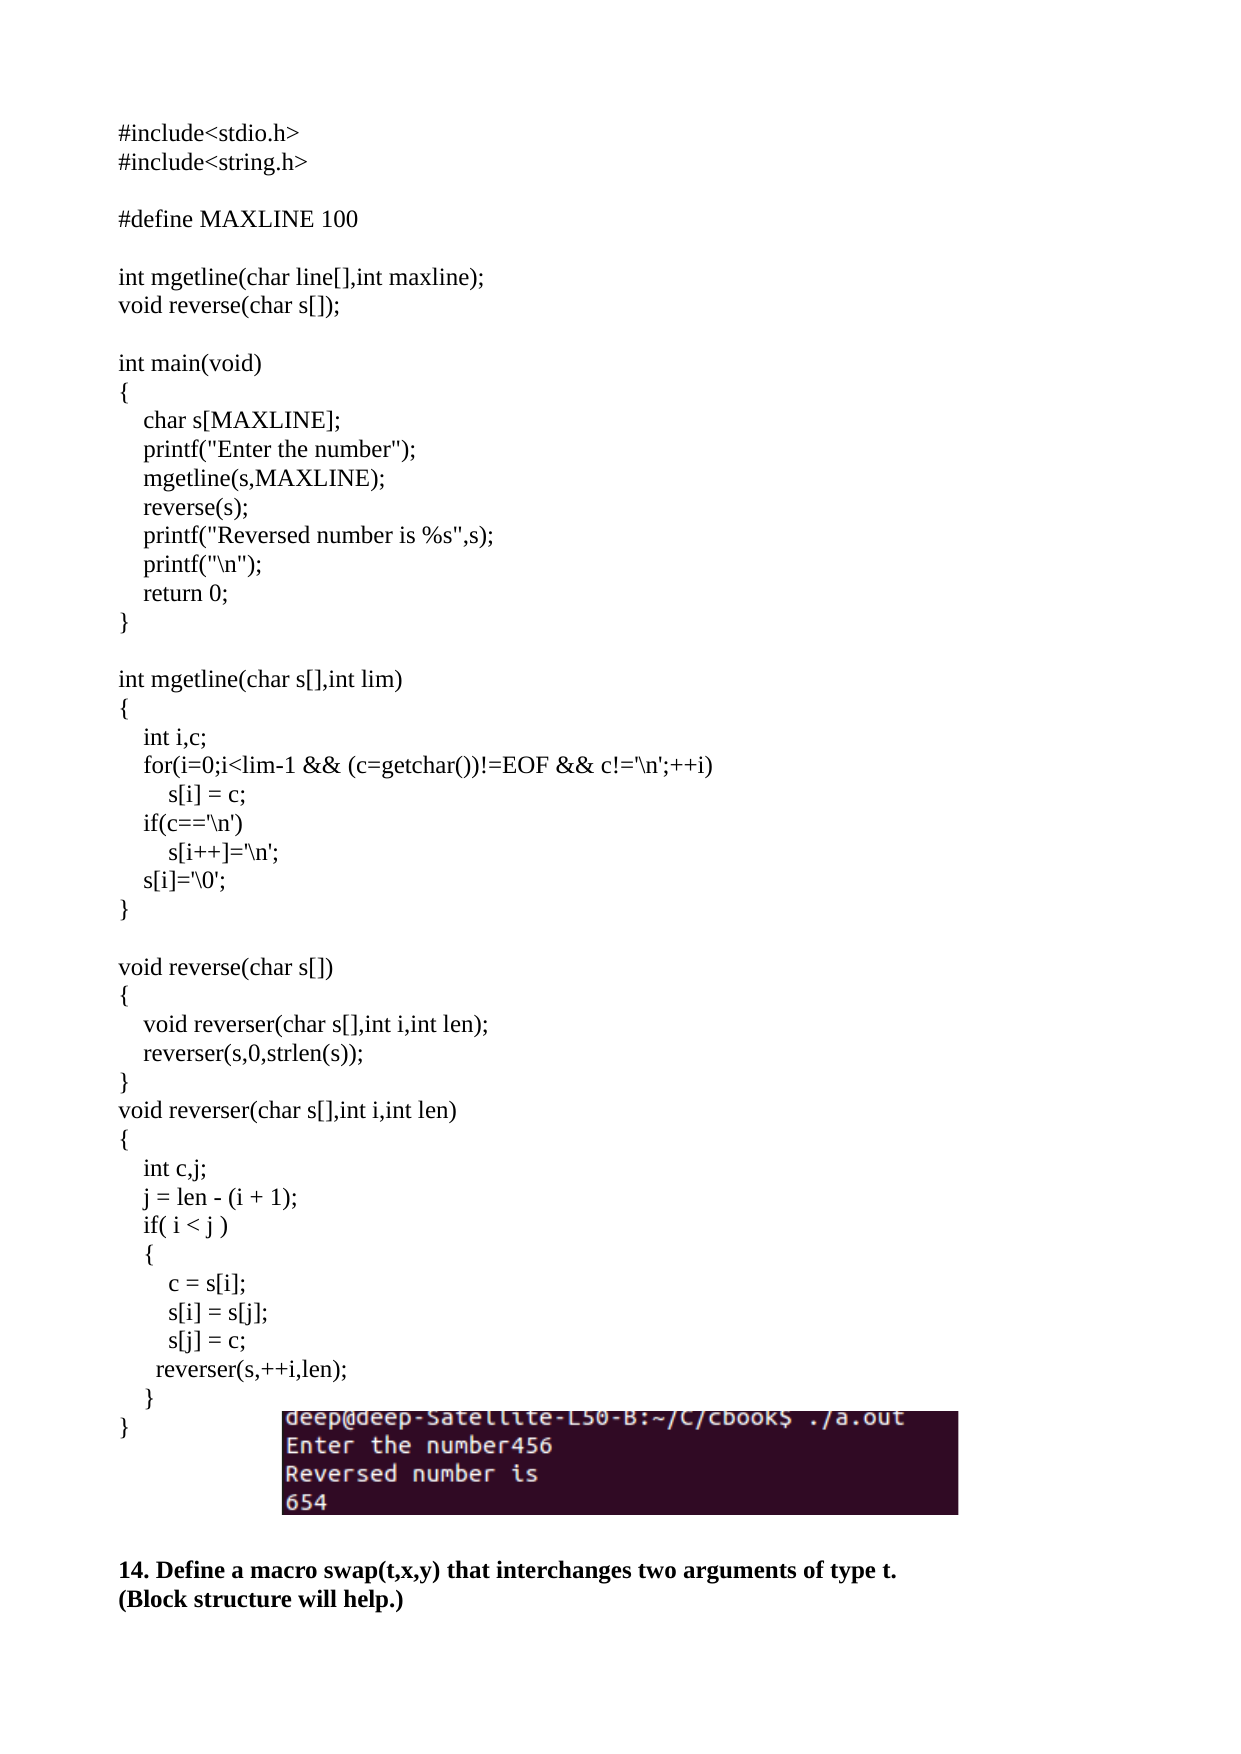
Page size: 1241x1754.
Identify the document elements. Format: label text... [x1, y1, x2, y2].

text } [118, 894, 1122, 923]
text } [118, 1412, 281, 1441]
text reverse(s); [118, 492, 1122, 521]
text void reverse(char s[]); [118, 291, 1122, 319]
text char s[MAXLINE]; [118, 406, 1122, 434]
text { [118, 693, 1122, 722]
text int main(void) [118, 348, 1122, 377]
text printf("\n"); [118, 549, 1122, 578]
text printf("Enter the number"); [118, 434, 1122, 463]
text #define MAXLINE 100 [118, 204, 1122, 233]
text reverser(s,0,strlen(s)); [118, 1038, 1122, 1067]
text if(c=='\n') [118, 808, 1122, 837]
text return 0; [118, 578, 1122, 607]
text int i,c; [118, 722, 1122, 751]
text mgetline(s,MAXLINE); [118, 463, 1122, 492]
text { [118, 377, 1122, 406]
text 14. Define a macro swap(t,x,y) that interchanges two arguments of type t. [118, 1556, 1122, 1584]
text void reverser(char s[],int i,int len); [118, 1009, 1122, 1038]
text #include<stdio.h> [118, 118, 1122, 147]
text reverser(s,++i,len); [118, 1354, 1122, 1383]
text void reverse(char s[]) [118, 952, 1122, 981]
text } [118, 607, 1122, 636]
text { [118, 1239, 1122, 1268]
text (Block structure will help.) [118, 1584, 1122, 1613]
text } [118, 1067, 1122, 1096]
text s[i]='\0'; [118, 866, 1122, 894]
picture [281, 1411, 959, 1515]
text { [118, 1124, 1122, 1153]
text s[i++]='\n'; [118, 837, 1122, 866]
text for(i=0;i<lim-1 && (c=getchar())!=EOF && c!='\n';++i) [118, 751, 1122, 779]
text { [118, 981, 1122, 1009]
text int mgetline(char s[],int lim) [118, 664, 1122, 693]
text if( i < j ) [118, 1211, 1122, 1239]
text [959, 1412, 1122, 1441]
text int c,j; [118, 1153, 1122, 1182]
text int mgetline(char line[],int maxline); [118, 262, 1122, 291]
text j = len - (i + 1); [118, 1182, 1122, 1211]
text } [118, 1383, 1122, 1412]
text printf("Reversed number is %s",s); [118, 521, 1122, 549]
text s[i] = c; [118, 779, 1122, 808]
text c = s[i]; [118, 1268, 1122, 1297]
text s[i] = s[j]; [118, 1297, 1122, 1326]
text #include<string.h> [118, 147, 1122, 176]
text void reverser(char s[],int i,int len) [118, 1096, 1122, 1124]
text s[j] = c; [118, 1326, 1122, 1354]
